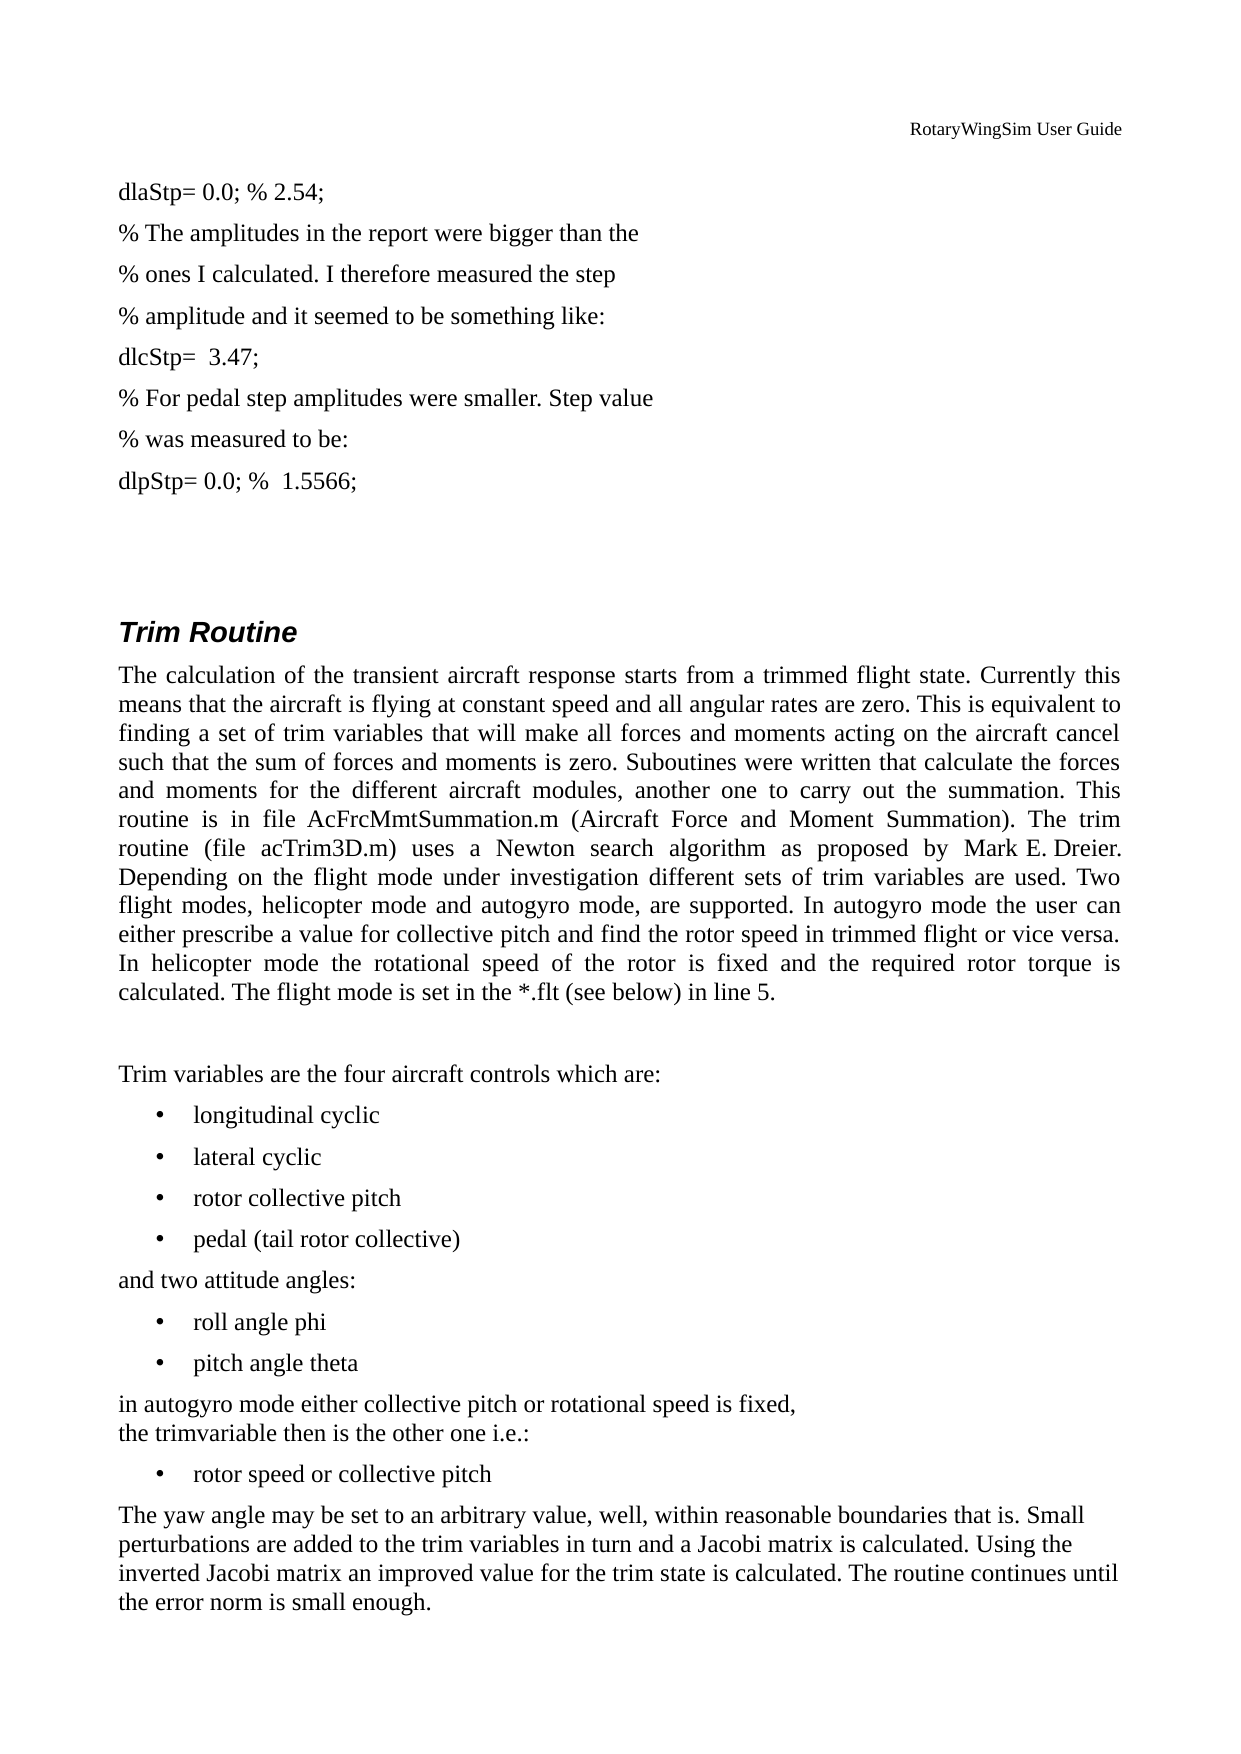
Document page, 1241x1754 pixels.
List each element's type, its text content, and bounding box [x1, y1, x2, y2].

text % amplitude and it seemed to be something like: [118, 301, 1122, 329]
list rotor speed or collective pitch [156, 1459, 1122, 1488]
list lateral cyclic [156, 1142, 1122, 1171]
text The calculation of the transient aircraft response starts from a trimmed flight state. Currently this means that the aircraft is flying at constant speed and all angular rates are zero. This is equivalent to finding a set of trim variables that will make all forces and moments acting on the aircraft cancel such that the sum of forces and moments is zero. Suboutines were written that calculate the forces and moments for the different aircraft modules, another one to carry out the summation. This routine is in file AcFrcMmtSummation.m (Aircraft Force and Moment Summation). The trim routine (file acTrim3D.m) uses a Newton search algorithm as proposed by Mark E. Dreier. Depending on the flight mode under investigation different sets of trim variables are used. Two flight modes, helicopter mode and autogyro mode, are supported. In autogyro mode the user can either prescribe a value for collective pitch and find the rotor speed in trimmed flight or vice versa. In helicopter mode the rotational speed of the rotor is fixed and the required rotor torque is calculated. The flight mode is set in the *.flt (see below) in line 5. [118, 661, 1122, 1006]
text dlpStp= 0.0; % 1.5566; [118, 466, 1122, 494]
list rotor collective pitch [156, 1183, 1122, 1212]
text % was measured to be: [118, 424, 1122, 453]
list pitch angle theta [156, 1348, 1122, 1377]
text in autogyro mode either collective pitch or rotational speed is fixed, the trimvariable then is the other one i.e.: [118, 1389, 1122, 1447]
text % For pedal step amplitudes were smaller. Step value [118, 383, 1122, 412]
text % ones I calculated. I therefore measured the step [118, 259, 1122, 288]
text % The amplitudes in the report were bigger than the [118, 218, 1122, 247]
text The yaw angle may be set to an arbitrary value, well, within reasonable boundaries that is. Small perturbations are added to the trim variables in turn and a Jacobi matrix is calculated. Using the inverted Jacobi matrix an improved value for the trim state is calculated. The routine continues until the error norm is small enough. [118, 1501, 1122, 1616]
list roll angle phi [156, 1307, 1122, 1336]
text and two attitude angles: [118, 1266, 1122, 1294]
text dlaStp= 0.0; % 2.54; [118, 177, 1122, 206]
list pedal (tail rotor collective) [156, 1224, 1122, 1253]
subtitle Trim Routine [118, 614, 1122, 648]
text dlcStp= 3.47; [118, 342, 1122, 371]
list longitudinal cyclic [156, 1101, 1122, 1129]
text Trim variables are the four aircraft controls which are: [118, 1059, 1122, 1088]
